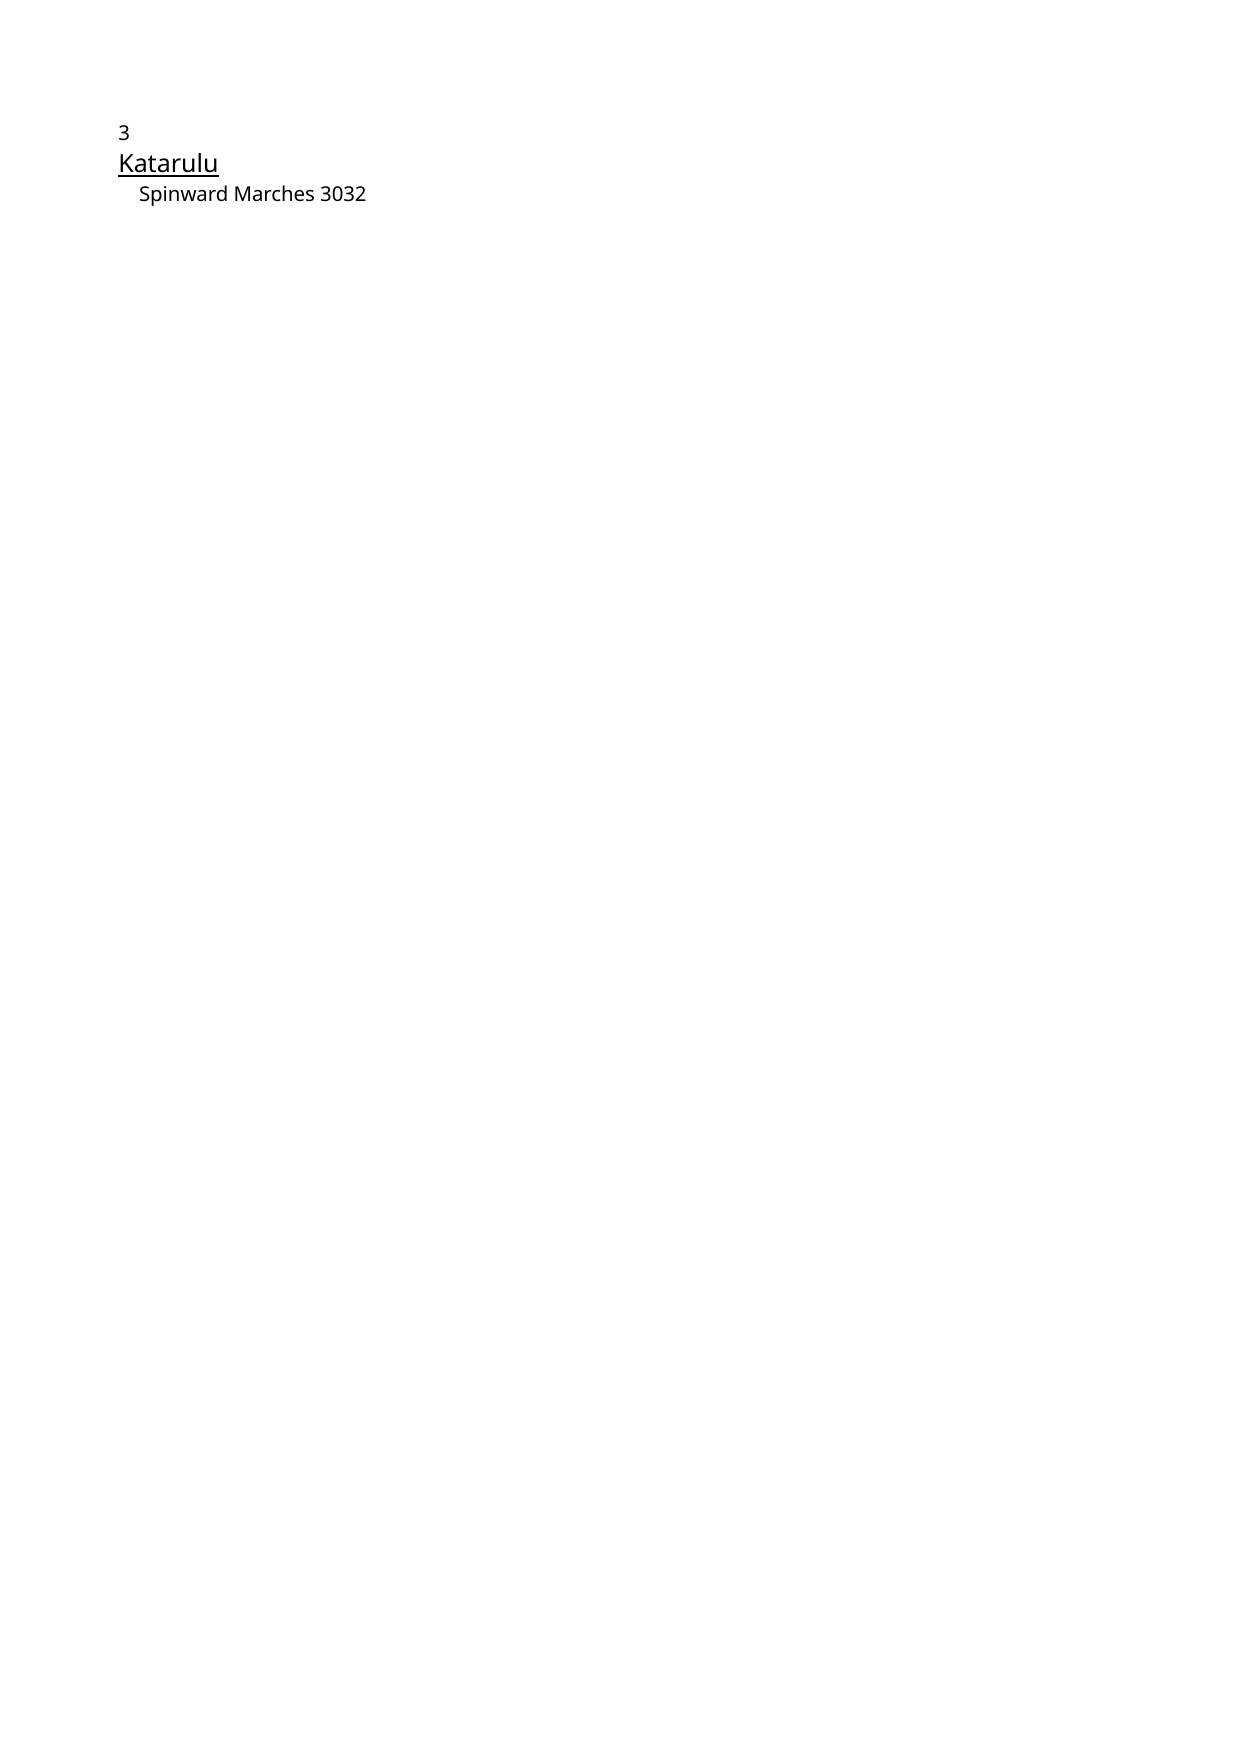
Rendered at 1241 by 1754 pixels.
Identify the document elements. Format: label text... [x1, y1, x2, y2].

text Spinward Marches 3032 [139, 180, 1122, 208]
text Katarulu [118, 146, 1122, 180]
text 3 [118, 118, 1122, 146]
